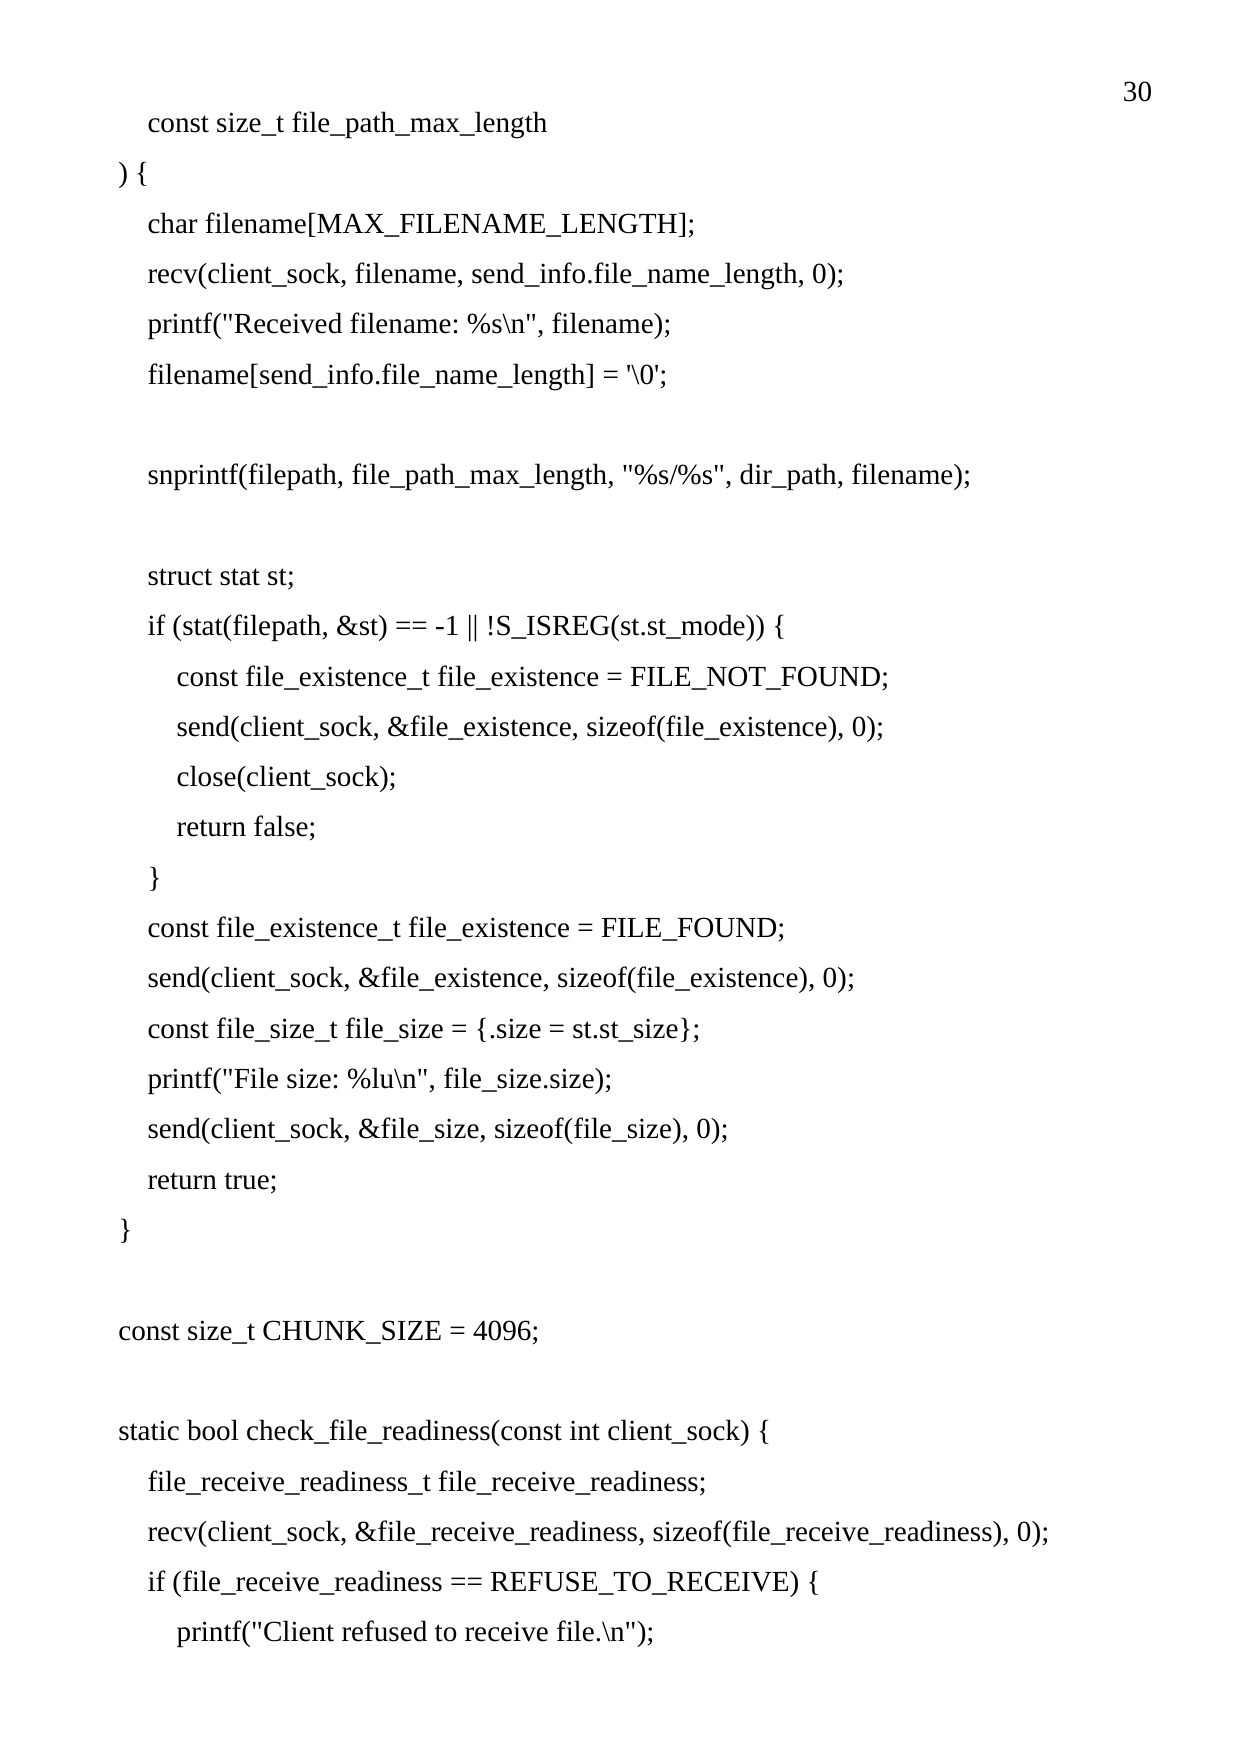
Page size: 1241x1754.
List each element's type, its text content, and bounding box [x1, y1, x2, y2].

text const file_existence_t file_existence = FILE_NOT_FOUND; [118, 659, 1122, 692]
text return false; [118, 809, 1122, 843]
text const size_t file_path_max_length [118, 105, 1122, 139]
text printf("Received filename: %s\n", filename); [118, 306, 1122, 340]
text send(client_sock, &file_existence, sizeof(file_existence), 0); [118, 709, 1122, 742]
text close(client_sock); [118, 759, 1122, 793]
text } [118, 1212, 1122, 1246]
text file_receive_readiness_t file_receive_readiness; [118, 1464, 1122, 1497]
text ) { [118, 156, 1122, 189]
text printf("Client refused to receive file.\n"); [118, 1614, 1122, 1648]
text if (file_receive_readiness == REFUSE_TO_RECEIVE) { [118, 1564, 1122, 1598]
text struct stat st; [118, 558, 1122, 592]
text send(client_sock, &file_existence, sizeof(file_existence), 0); [118, 961, 1122, 994]
text const file_size_t file_size = {.size = st.st_size}; [118, 1011, 1122, 1044]
text static bool check_file_readiness(const int client_sock) { [118, 1413, 1122, 1447]
text const file_existence_t file_existence = FILE_FOUND; [118, 910, 1122, 944]
text filename[send_info.file_name_length] = '\0'; [118, 357, 1122, 390]
text send(client_sock, &file_size, sizeof(file_size), 0); [118, 1111, 1122, 1145]
text recv(client_sock, filename, send_info.file_name_length, 0); [118, 256, 1122, 290]
text printf("File size: %lu\n", file_size.size); [118, 1061, 1122, 1095]
text char filename[MAX_FILENAME_LENGTH]; [118, 206, 1122, 239]
text snprintf(filepath, file_path_max_length, "%s/%s", dir_path, filename); [118, 457, 1122, 491]
text return true; [118, 1162, 1122, 1195]
text recv(client_sock, &file_receive_readiness, sizeof(file_receive_readiness), 0); [118, 1514, 1122, 1547]
text } [118, 860, 1122, 893]
text const size_t CHUNK_SIZE = 4096; [118, 1313, 1122, 1346]
text if (stat(filepath, &st) == -1 || !S_ISREG(st.st_mode)) { [118, 608, 1122, 642]
